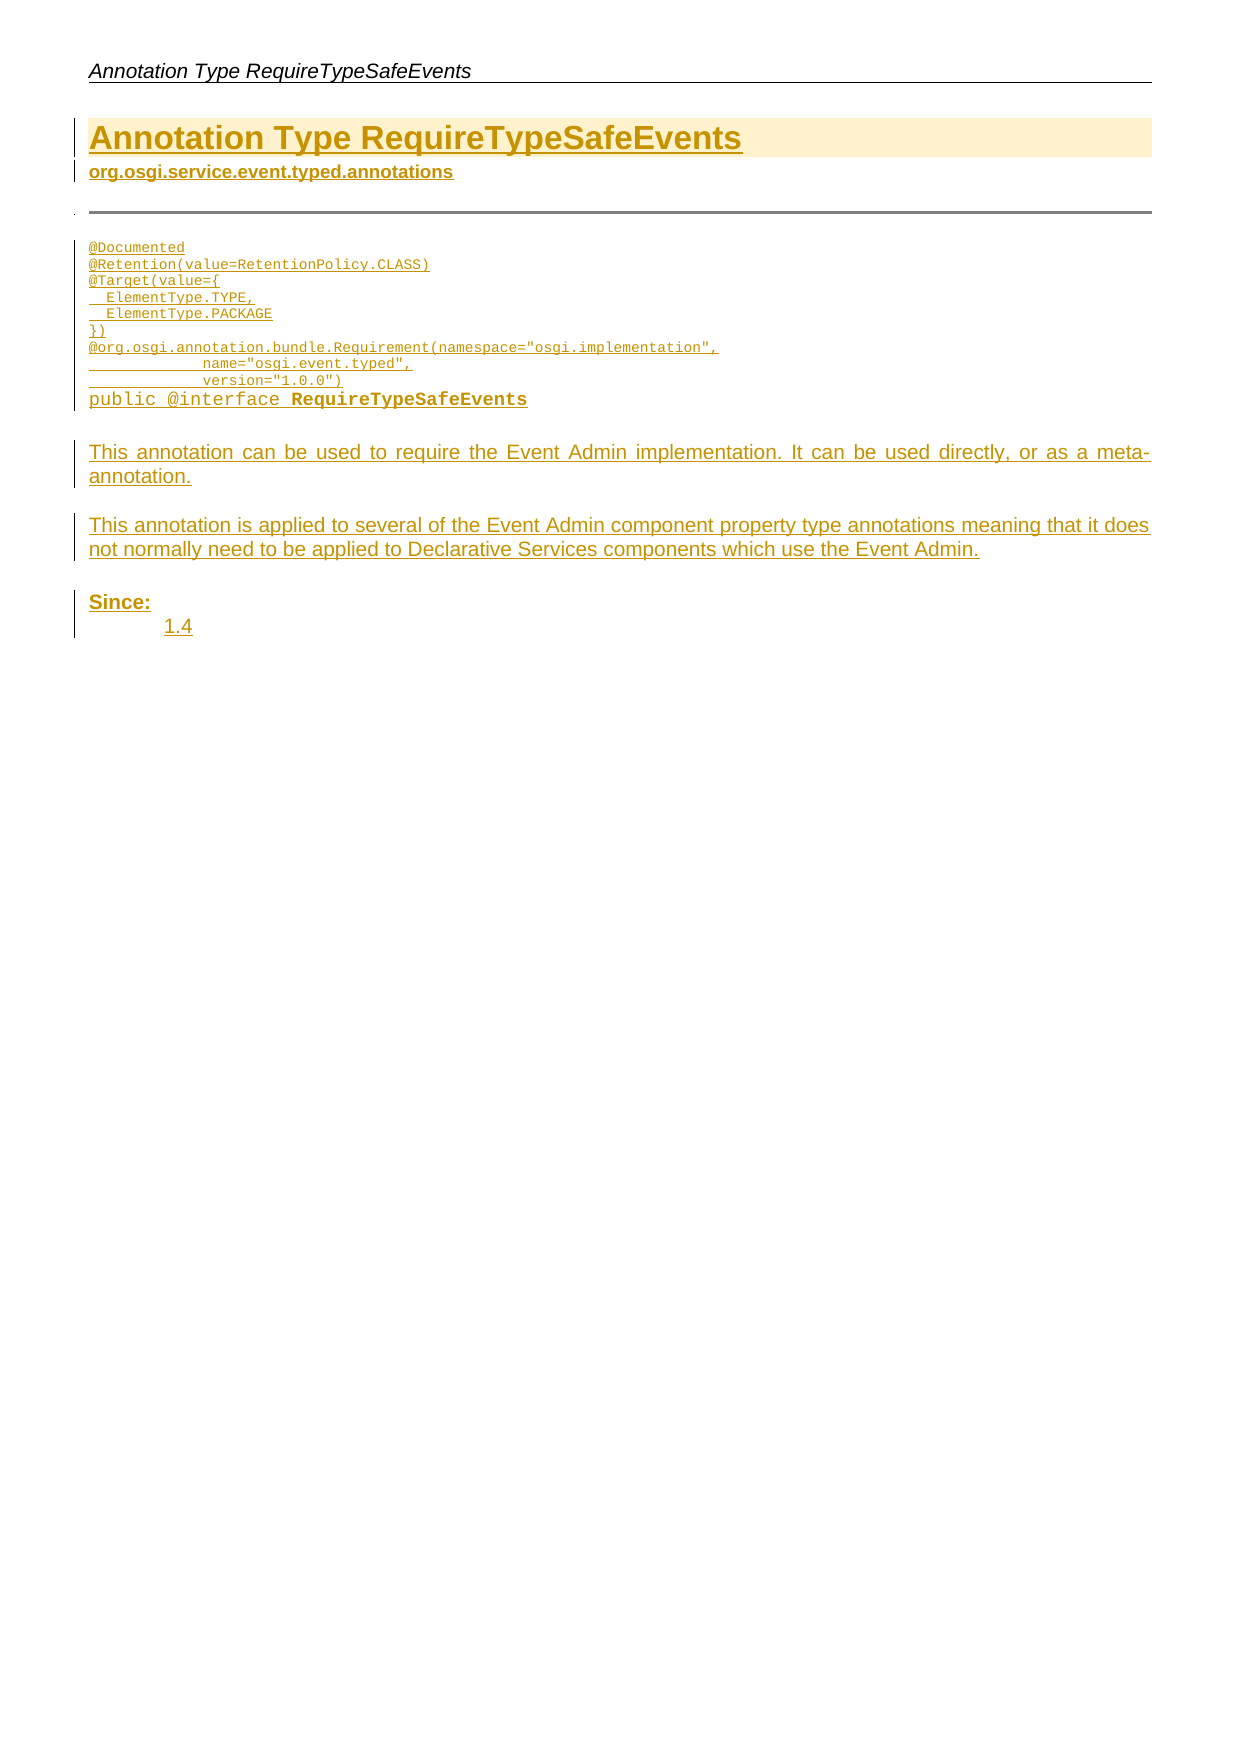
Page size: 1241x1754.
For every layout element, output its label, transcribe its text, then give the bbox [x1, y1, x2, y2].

text org.osgi.service.event.typed.annotations [88, 160, 1152, 182]
text This annotation can be used to require the Event Admin implementation. It can be used directly, or as a meta-annotation. [88, 440, 1152, 488]
text 1.4 [163, 614, 1152, 638]
text This annotation is applied to several of the Event Admin component property type annotations meaning that it does not normally need to be applied to Declarative Services components which use the Event Admin. [88, 513, 1152, 561]
subtitle Annotation Type RequireTypeSafeEvents [88, 118, 1152, 157]
text @Documented @Retention(value=RetentionPolicy.CLASS) @Target(value={ ElementType.TYPE, ElementType.PACKAGE }) @org.osgi.annotation.bundle.Requirement(namespace="osgi.implementation", name="osgi.event.typed", version="1.0.0") public @interface RequireTypeSafeEvents [88, 240, 1152, 411]
text Since: [88, 590, 1152, 614]
